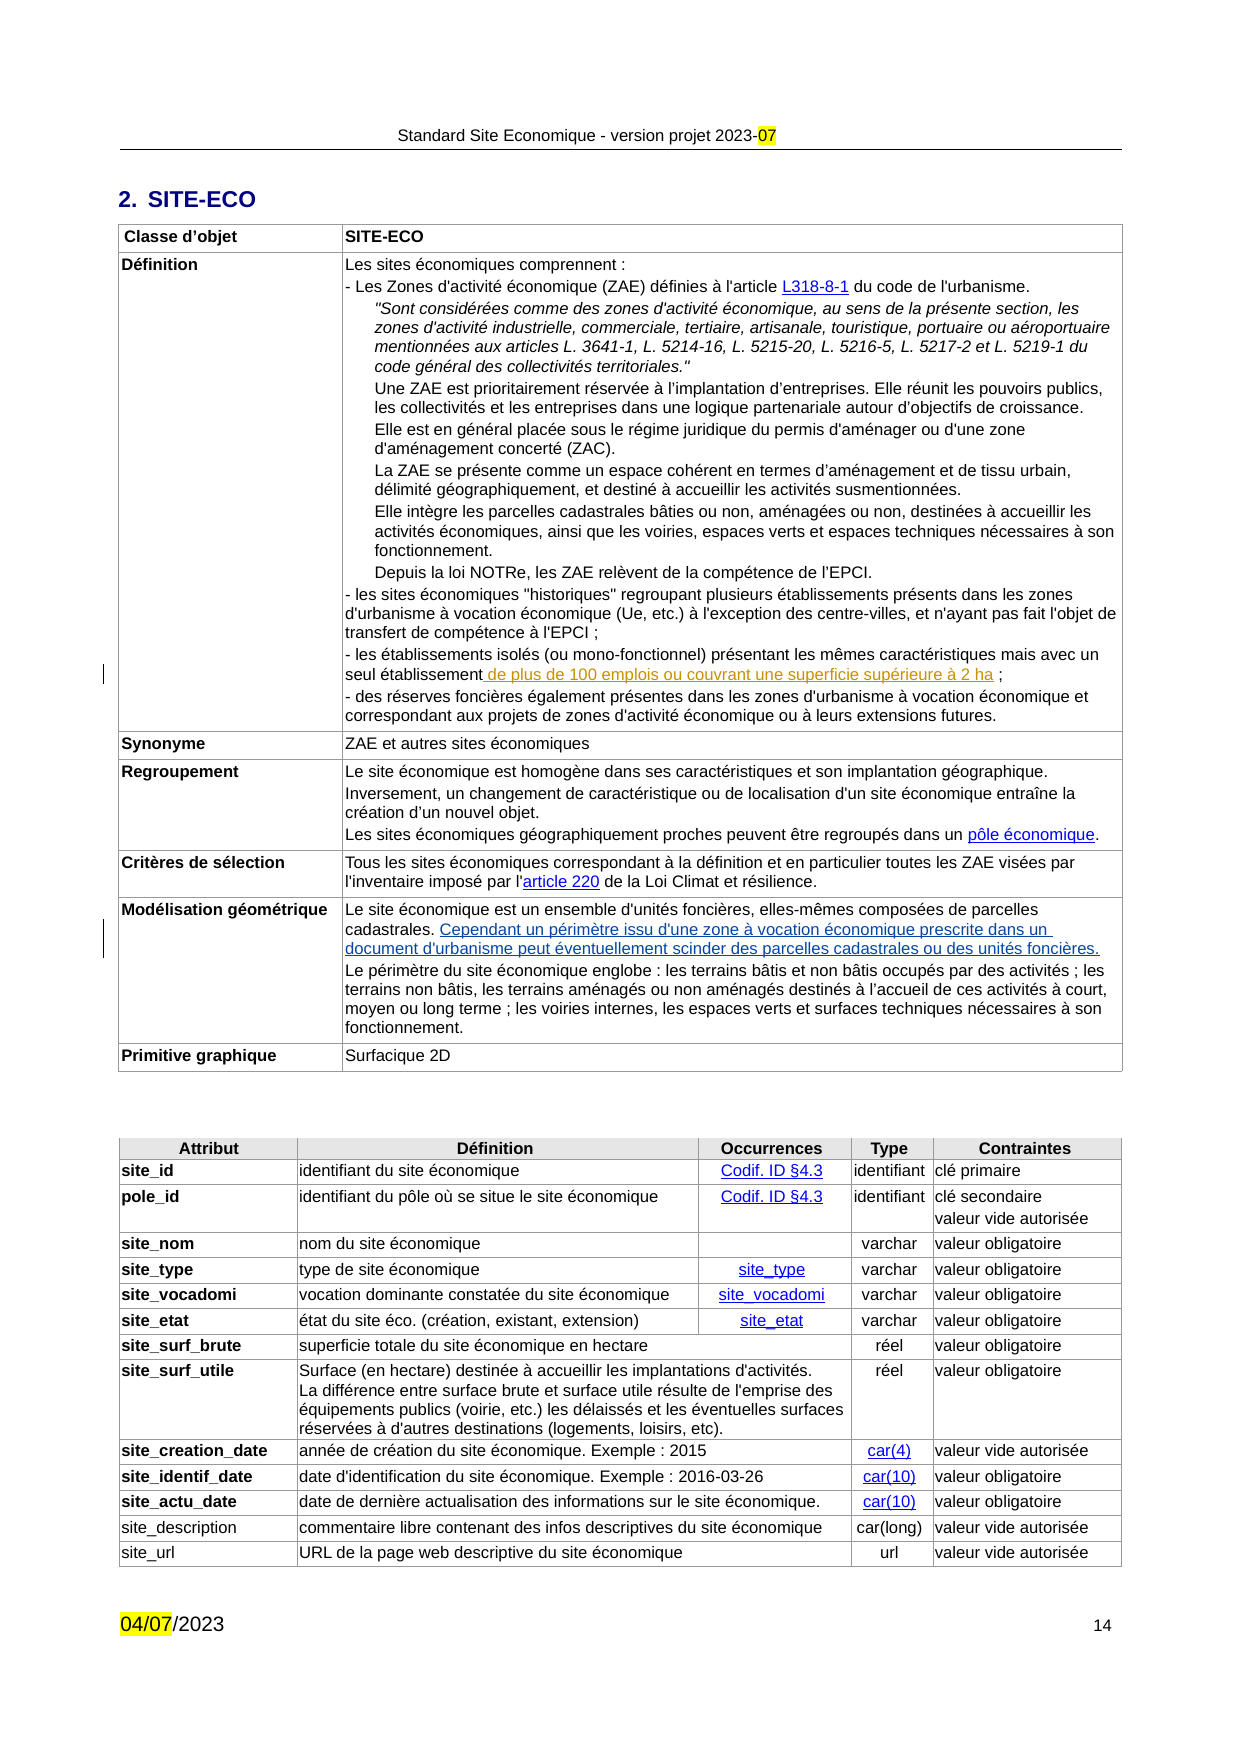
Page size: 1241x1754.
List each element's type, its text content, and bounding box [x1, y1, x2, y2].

table_header Attribut [120, 1138, 297, 1159]
table_cell Le site économique est homogène dans ses caractéristiques et son implantation géographique. Inversement, un changement de caractéristique ou de localisation d'un site économique entraîne la création d’un nouvel objet. Les sites économiques géographiquement proches peuvent être regroupés dans un pôle économique. [343, 760, 1122, 850]
table_cell Tous les sites économiques correspondant à la définition et en particulier toutes les ZAE visées par l'inventaire imposé par l'article 220 de la Loi Climat et résilience. [343, 851, 1122, 897]
table_cell varchar [852, 1309, 933, 1333]
table_cell type de site économique [298, 1258, 698, 1283]
table_cell valeur obligatoire [934, 1335, 1121, 1359]
table_cell valeur vide autorisée [934, 1516, 1121, 1541]
table_cell vocation dominante constatée du site économique [298, 1284, 698, 1308]
table_cell Modélisation géométrique [119, 898, 342, 1043]
table_cell varchar [852, 1258, 933, 1283]
table_cell valeur obligatoire [934, 1465, 1121, 1490]
table_cell Regroupement [119, 760, 342, 850]
table_cell car(10) [852, 1491, 933, 1515]
table_cell date d'identification du site économique. Exemple : 2016-03-26 [298, 1465, 851, 1490]
table_cell nom du site économique [298, 1233, 698, 1257]
table_cell site_etat [120, 1309, 297, 1333]
table_cell varchar [852, 1284, 933, 1308]
table_cell clé secondaire valeur vide autorisée [934, 1185, 1121, 1232]
table_cell site_vocadomi [699, 1284, 851, 1308]
table_cell année de création du site économique. Exemple : 2015 [298, 1440, 851, 1464]
table_cell site_type [699, 1258, 851, 1283]
table_cell Synonyme [119, 732, 342, 759]
table_cell clé primaire [934, 1160, 1121, 1184]
table_cell Codif. ID §4.3 [699, 1160, 851, 1184]
table_cell site_url [120, 1542, 297, 1566]
table_cell commentaire libre contenant des infos descriptives du site économique [298, 1516, 851, 1541]
table_cell site_surf_utile [120, 1360, 297, 1439]
table_cell site_description [120, 1516, 297, 1541]
table_cell valeur vide autorisée [934, 1440, 1121, 1464]
table_header Contraintes [934, 1138, 1121, 1159]
table_cell site_id [120, 1160, 297, 1184]
table_cell site_etat [699, 1309, 851, 1333]
table_cell date de dernière actualisation des informations sur le site économique. [298, 1491, 851, 1515]
table_cell superficie totale du site économique en hectare [298, 1335, 851, 1359]
table_cell site_creation_date [120, 1440, 297, 1464]
table_cell url [852, 1542, 933, 1566]
table_cell varchar [852, 1233, 933, 1257]
table_cell URL de la page web descriptive du site économique [298, 1542, 851, 1566]
table_cell site_actu_date [120, 1491, 297, 1515]
table_cell Surface (en hectare) destinée à accueillir les implantations d'activités. La différence entre surface brute et surface utile résulte de l'emprise des équipements publics (voirie, etc.) les délaissés et les éventuelles surfaces réservées à d'autres destinations (logements, loisirs, etc). [298, 1360, 851, 1439]
table_cell site_identif_date [120, 1465, 297, 1490]
table_cell site_vocadomi [120, 1284, 297, 1308]
table_cell Primitive graphique [119, 1044, 342, 1071]
table_cell valeur obligatoire [934, 1491, 1121, 1515]
table_cell car(long) [852, 1516, 933, 1541]
table_header Définition [298, 1138, 698, 1159]
subtitle SITE-ECO [118, 186, 1122, 212]
table_cell pole_id [120, 1185, 297, 1232]
table_header Type [852, 1138, 933, 1159]
table_cell valeur obligatoire [934, 1284, 1121, 1308]
table_cell Critères de sélection [119, 851, 342, 897]
table_cell valeur obligatoire [934, 1258, 1121, 1283]
table_cell valeur obligatoire [934, 1309, 1121, 1333]
table_cell Codif. ID §4.3 [699, 1185, 851, 1232]
table_cell Définition [119, 253, 342, 731]
table_cell valeur obligatoire [934, 1233, 1121, 1257]
table_cell [699, 1233, 851, 1257]
table_cell site_type [120, 1258, 297, 1283]
table_cell Le site économique est un ensemble d'unités foncières, elles-mêmes composées de parcelles cadastrales. Cependant un périmètre issu d'une zone à vocation économique prescrite dans un document d'urbanisme peut éventuellement scinder des parcelles cadastrales ou des unités foncières. Le périmètre du site économique englobe : les terrains bâtis et non bâtis occupés par des activités ; les terrains non bâtis, les terrains aménagés ou non aménagés destinés à l’accueil de ces activités à court, moyen ou long terme ; les voiries internes, les espaces verts et surfaces techniques nécessaires à son fonctionnement. [343, 898, 1122, 1043]
table_cell réel [852, 1335, 933, 1359]
table_cell Surfacique 2D [343, 1044, 1122, 1071]
table_cell état du site éco. (création, existant, extension) [298, 1309, 698, 1333]
table_cell car(4) [852, 1440, 933, 1464]
table_cell valeur obligatoire [934, 1360, 1121, 1439]
table_cell car(10) [852, 1465, 933, 1490]
table_header Classe d’objet [119, 225, 342, 252]
table_cell site_nom [120, 1233, 297, 1257]
table_cell ZAE et autres sites économiques [343, 732, 1122, 759]
table_cell identifiant du pôle où se situe le site économique [298, 1185, 698, 1232]
table_header SITE-ECO [343, 225, 1122, 252]
table_cell identifiant du site économique [298, 1160, 698, 1184]
table_cell identifiant [852, 1160, 933, 1184]
table_header Occurrences [699, 1138, 851, 1159]
table_cell réel [852, 1360, 933, 1439]
table_cell identifiant [852, 1185, 933, 1232]
table_cell Les sites économiques comprennent : - Les Zones d'activité économique (ZAE) définies à l'article L318-8-1 du code de l'urbanisme. "Sont considérées comme des zones d'activité économique, au sens de la présente section, les zones d'activité industrielle, commerciale, tertiaire, artisanale, touristique, portuaire ou aéroportuaire mentionnées aux articles L. 3641-1, L. 5214-16, L. 5215-20, L. 5216-5, L. 5217-2 et L. 5219-1 du code général des collectivités territoriales." Une ZAE est prioritairement réservée à l’implantation d’entreprises. Elle réunit les pouvoirs publics, les collectivités et les entreprises dans une logique partenariale autour d’objectifs de croissance. Elle est en général placée sous le régime juridique du permis d'aménager ou d'une zone d'aménagement concerté (ZAC). La ZAE se présente comme un espace cohérent en termes d’aménagement et de tissu urbain, délimité géographiquement, et destiné à accueillir les activités susmentionnées. Elle intègre les parcelles cadastrales bâties ou non, aménagées ou non, destinées à accueillir les activités économiques, ainsi que les voiries, espaces verts et espaces techniques nécessaires à son fonctionnement. Depuis la loi NOTRe, les ZAE relèvent de la compétence de l’EPCI. - les sites économiques "historiques" regroupant plusieurs établissements présents dans les zones d'urbanisme à vocation économique (Ue, etc.) à l'exception des centre-villes, et n'ayant pas fait l'objet de transfert de compétence à l'EPCI ; - les établissements isolés (ou mono-fonctionnel) présentant les mêmes caractéristiques mais avec un seul établissement de plus de 100 emplois ou couvrant une superficie supérieure à 2 ha ; - des réserves foncières également présentes dans les zones d'urbanisme à vocation économique et correspondant aux projets de zones d'activité économique ou à leurs extensions futures. [343, 253, 1122, 731]
table_cell site_surf_brute [120, 1335, 297, 1359]
table_cell valeur vide autorisée [934, 1542, 1121, 1566]
